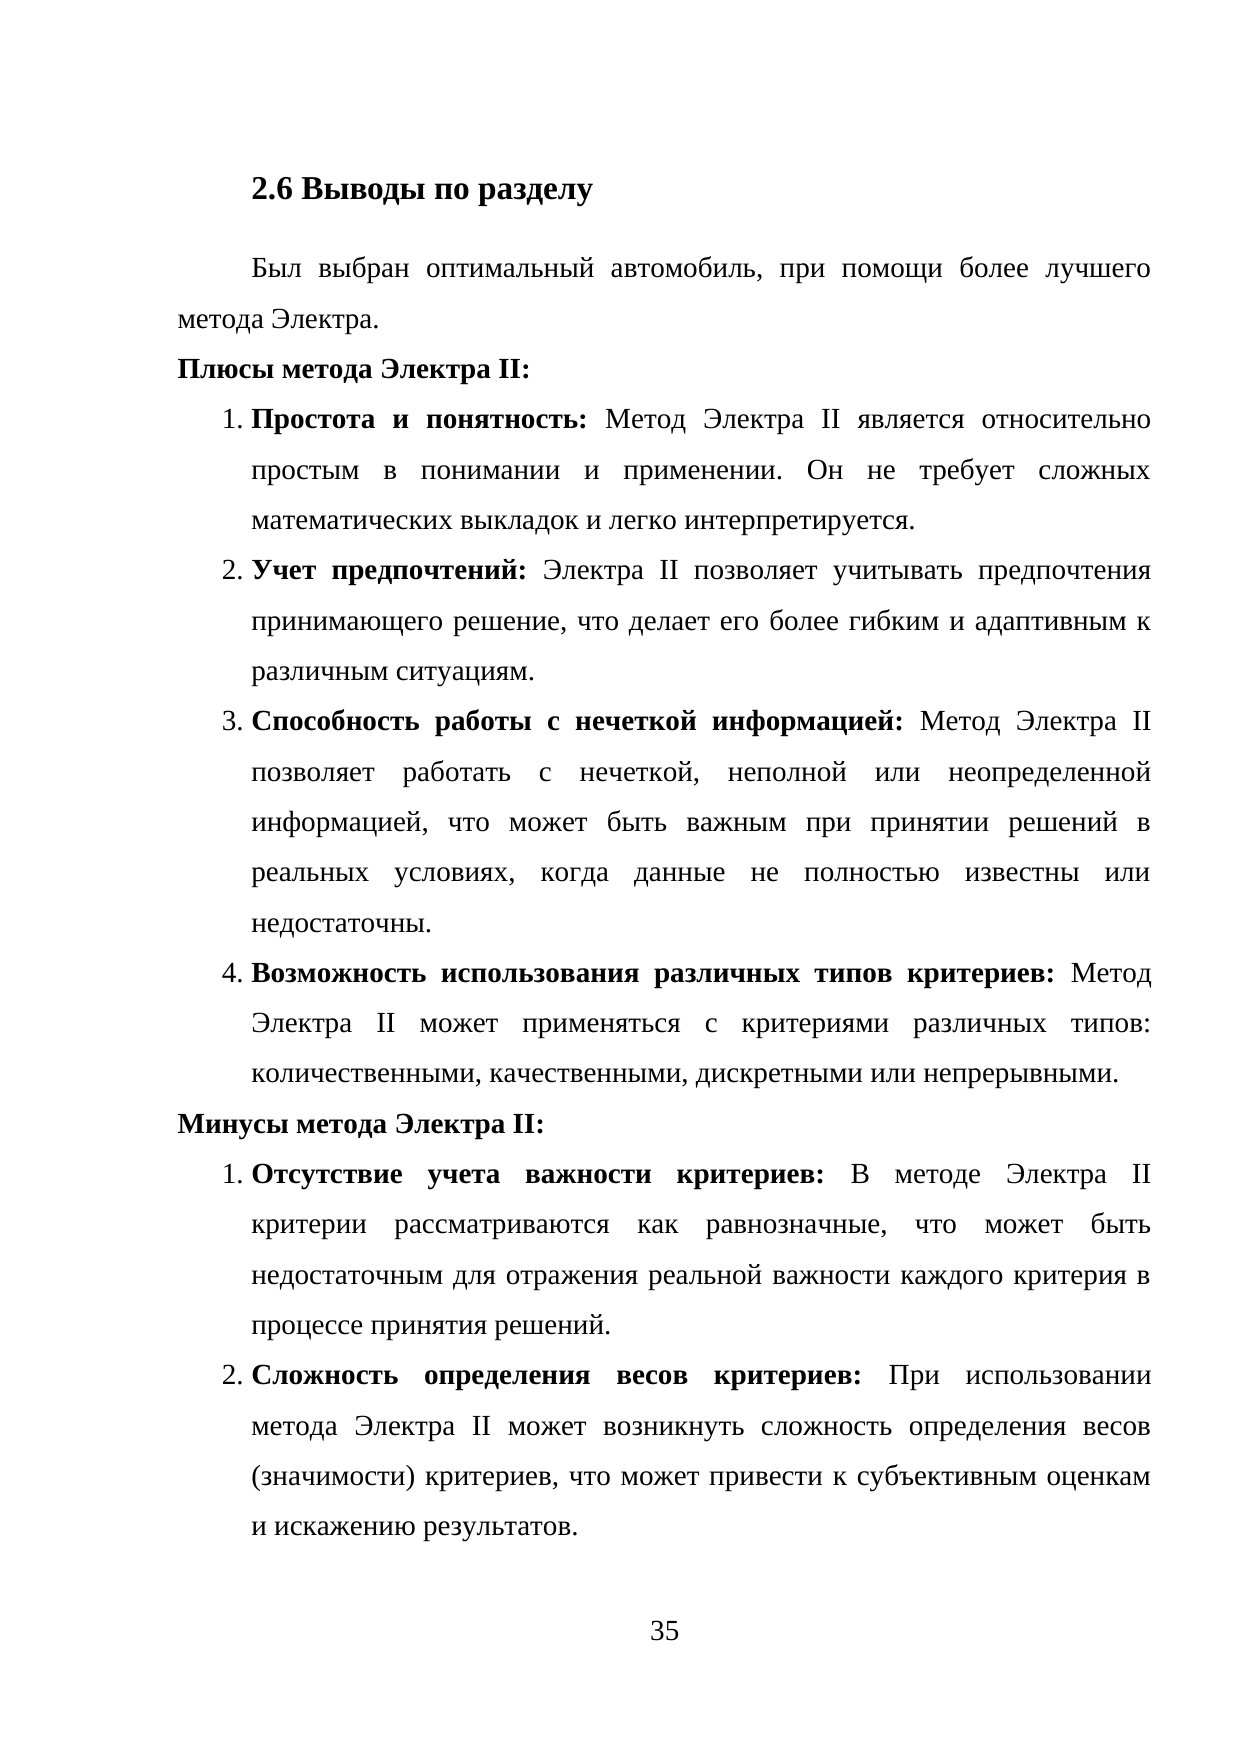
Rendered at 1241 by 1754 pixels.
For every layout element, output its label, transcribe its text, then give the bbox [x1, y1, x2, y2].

list Способность работы с нечеткой информацией: Метод Электра II позволяет работать с нечеткой, неполной или неопределенной информацией, что может быть важным при принятии решений в реальных условиях, когда данные не полностью известны или недостаточны. [222, 703, 1152, 938]
text Плюсы метода Электра II: [177, 351, 1152, 385]
list Учет предпочтений: Электра II позволяет учитывать предпочтения принимающего решение, что делает его более гибким и адаптивным к различным ситуациям. [222, 552, 1152, 687]
list Сложность определения весов критериев: При использовании метода Электра II может возникнуть сложность определения весов (значимости) критериев, что может привести к субъективным оценкам и искажению результатов. [222, 1357, 1152, 1542]
list Отсутствие учета важности критериев: В методе Электра II критерии рассматриваются как равнозначные, что может быть недостаточным для отражения реальной важности каждого критерия в процессе принятия решений. [222, 1156, 1152, 1341]
list Возможность использования различных типов критериев: Метод Электра II может применяться с критериями различных типов: количественными, качественными, дискретными или непрерывными. [222, 955, 1152, 1089]
subtitle 2.6 Выводы по разделу [177, 168, 1152, 206]
text Минусы метода Электра II: [177, 1106, 1152, 1139]
list Простота и понятность: Метод Электра II является относительно простым в понимании и применении. Он не требует сложных математических выкладок и легко интерпретируется. [222, 402, 1152, 536]
text Был выбран оптимальный автомобиль, при помощи более лучшего метода Электра. [177, 251, 1152, 334]
